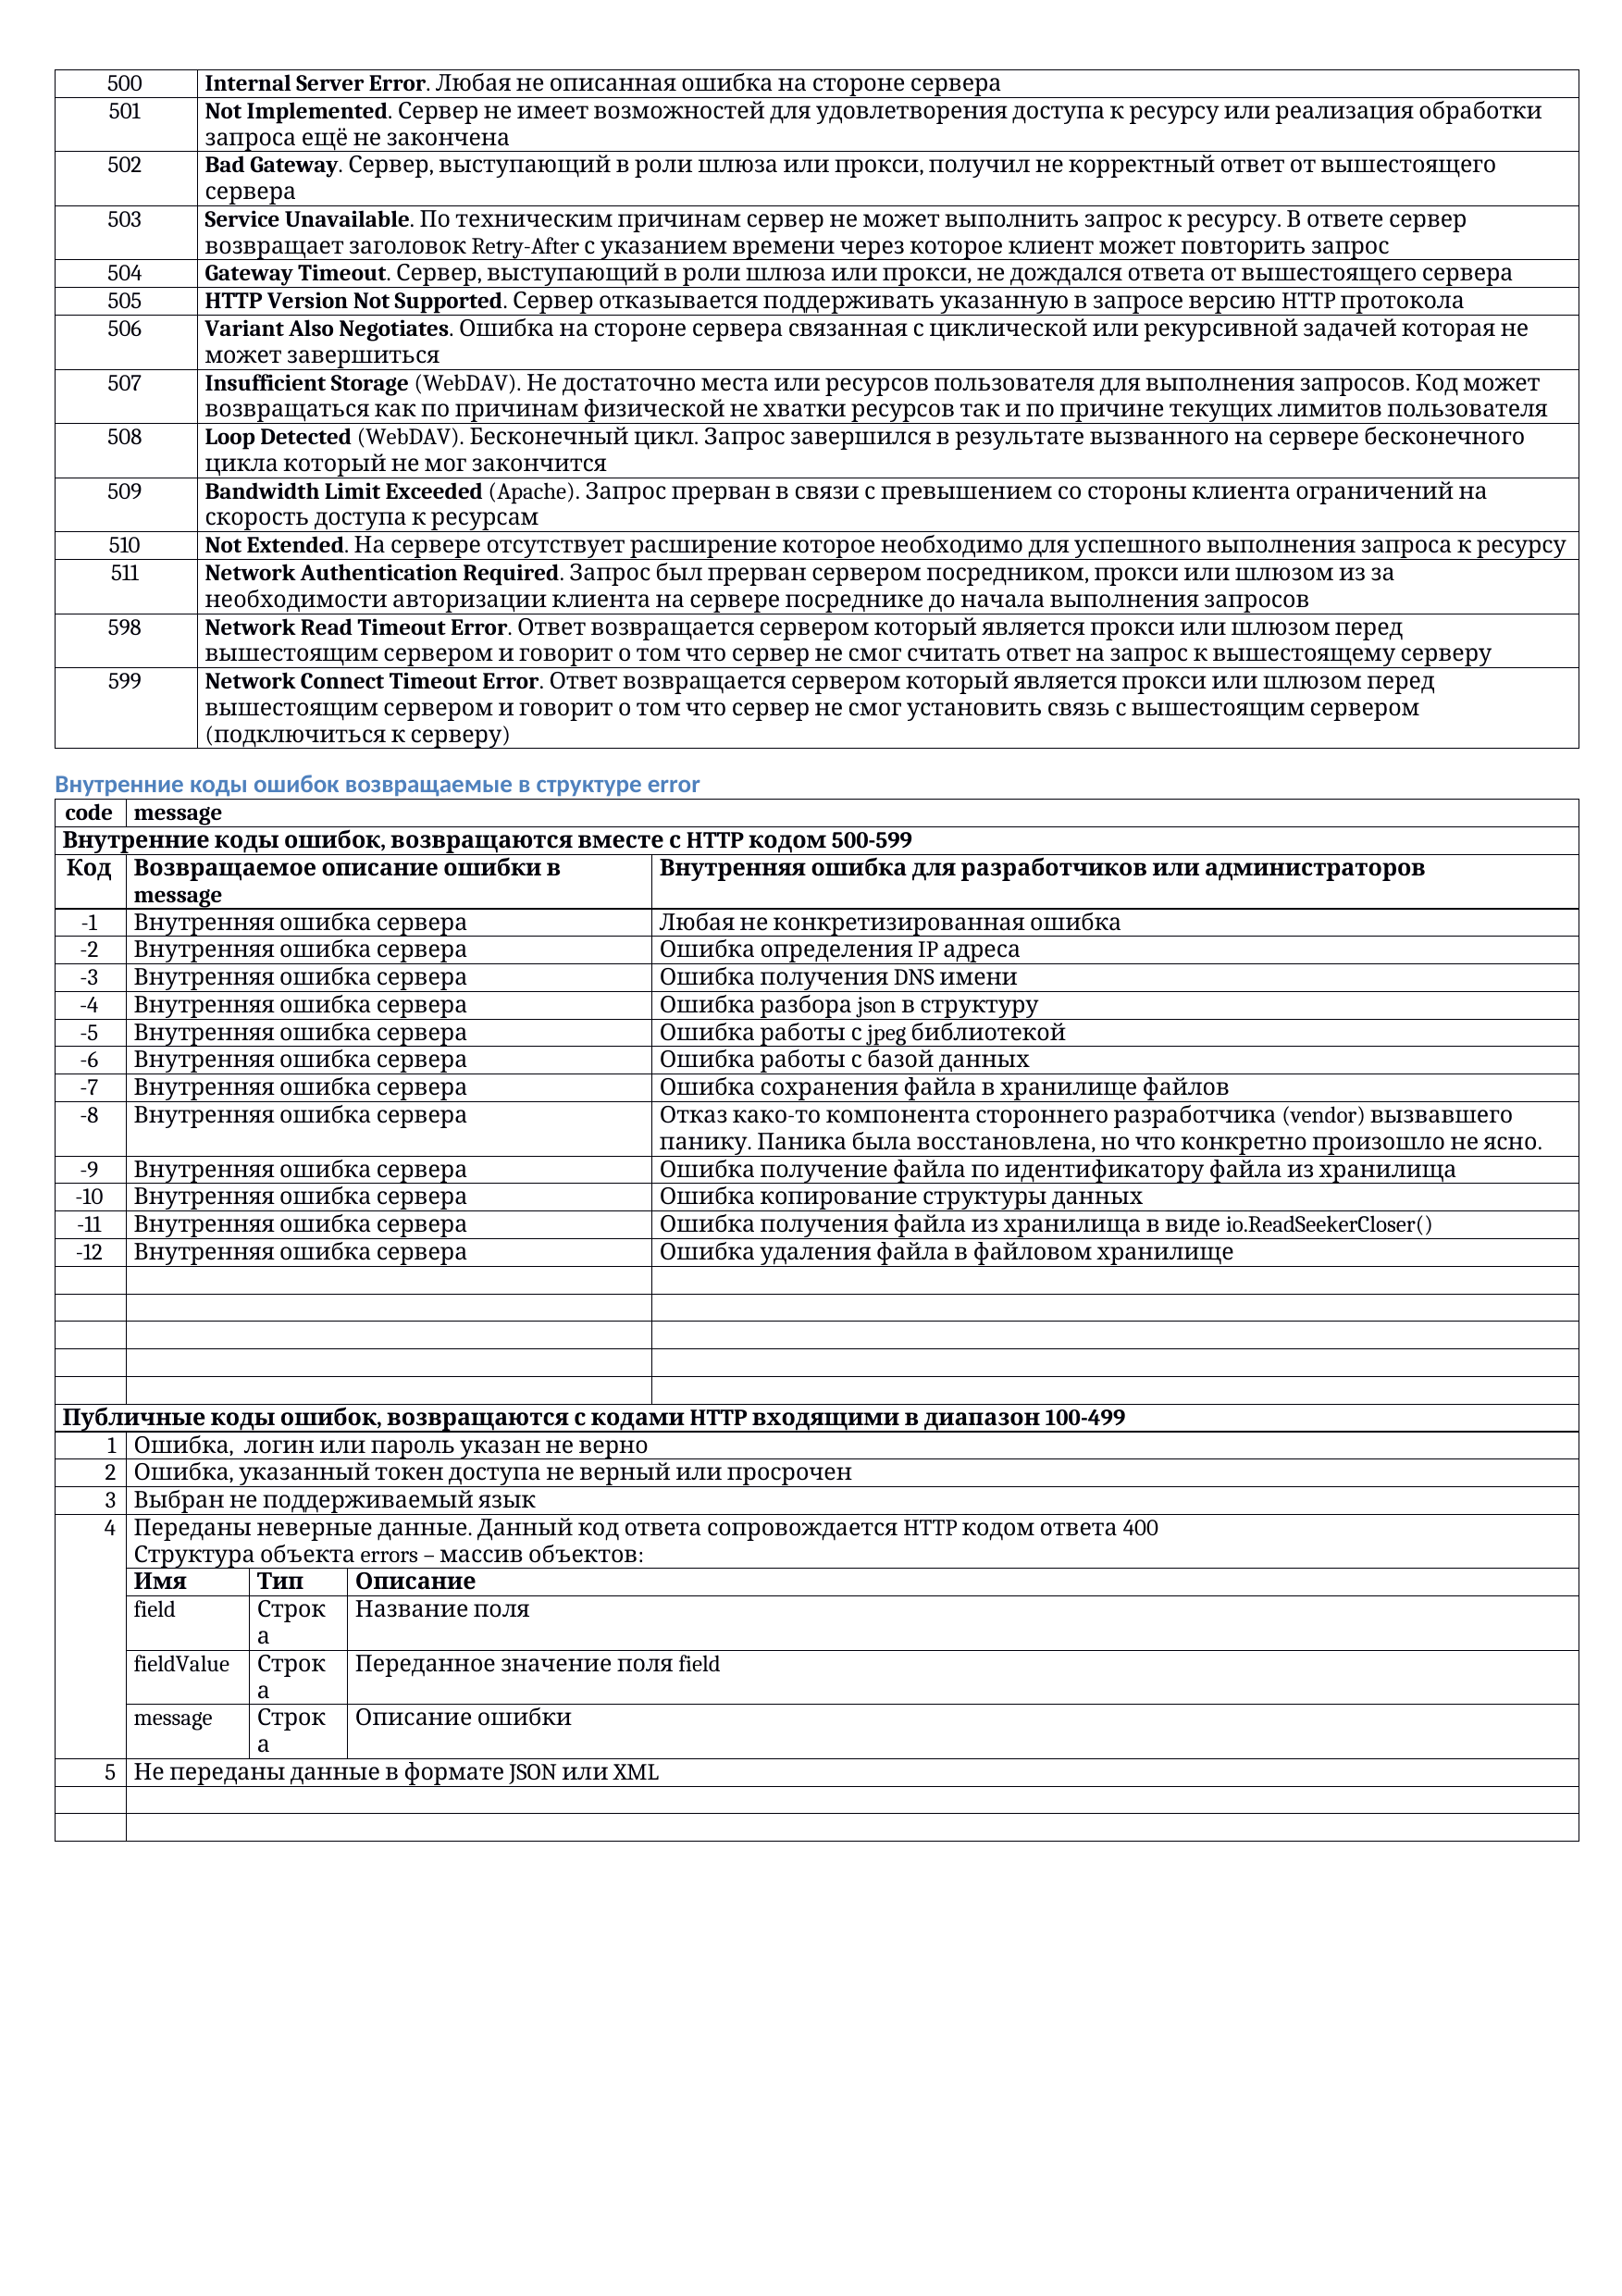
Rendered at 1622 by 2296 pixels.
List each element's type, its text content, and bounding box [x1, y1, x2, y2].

table_cell Not Implemented. Сервер не имеет возможностей для удовлетворения доступа к ресурсу или реализация обработки запроса ещё не закончена [198, 98, 1579, 151]
table_cell Bandwidth Limit Exceeded (Apache). Запрос прерван в связи с превышением со стороны клиента ограничений на скорость доступа к ресурсам [198, 478, 1579, 531]
table_cell 504 [56, 260, 197, 287]
table_cell Переданное значение поля field [348, 1651, 1579, 1704]
table_cell Внутренняя ошибка для разработчиков или администраторов [652, 855, 1579, 908]
table_cell Ошибка, указанный токен доступа не верный или просрочен [127, 1459, 1579, 1486]
table_cell -6 [56, 1047, 126, 1074]
table_cell Ошибка, логин или пароль указан не верно [127, 1433, 1579, 1458]
table_cell -12 [56, 1239, 126, 1266]
table_cell Network Read Timeout Error. Ответ возвращается сервером который является прокси или шлюзом перед вышестоящим сервером и говорит о том что сервер не смог считать ответ на запрос к вышестоящему серверу [198, 614, 1579, 667]
table_cell 4 [56, 1515, 126, 1758]
table_cell Variant Also Negotiates. Ошибка на стороне сервера связанная с циклической или рекурсивной задачей которая не может завершиться [198, 316, 1579, 368]
table_cell Внутренняя ошибка сервера [127, 1074, 651, 1101]
table_cell Выбран не поддерживаемый язык [127, 1487, 1579, 1514]
table_cell -1 [56, 910, 126, 936]
table_cell 598 [56, 614, 197, 667]
table_cell [652, 1295, 1579, 1321]
table_cell Bad Gateway. Сервер, выступающий в роли шлюза или прокси, получил не корректный ответ от вышестоящего сервера [198, 152, 1579, 205]
table_cell [56, 1267, 126, 1293]
table_cell Network Connect Timeout Error. Ответ возвращается сервером который является прокси или шлюзом перед вышестоящим сервером и говорит о том что сервер не смог установить связь с вышестоящим сервером (подключиться к серверу) [198, 668, 1579, 748]
table_cell 508 [56, 424, 197, 478]
table_cell Тип [250, 1569, 347, 1595]
table_cell [56, 1295, 126, 1321]
table_cell Отказ како-то компонента стороннего разработчика (vendor) вызвавшего панику. Паника была восстановлена, но что конкретно произошло не ясно. [652, 1102, 1579, 1155]
table_cell Строка [250, 1705, 347, 1758]
table_cell Внутренняя ошибка сервера [127, 1020, 651, 1046]
table_cell [56, 1377, 126, 1404]
table_cell 599 [56, 668, 197, 748]
table_cell Insufficient Storage (WebDAV). Не достаточно места или ресурсов пользователя для выполнения запросов. Код может возвращаться как по причинам физической не хватки ресурсов так и по причине текущих лимитов пользователя [198, 370, 1579, 423]
table_cell Имя [127, 1569, 249, 1595]
table_cell [652, 1349, 1579, 1376]
table_cell Ошибка получения DNS имени [652, 964, 1579, 991]
table_cell -5 [56, 1020, 126, 1046]
table_cell -4 [56, 992, 126, 1019]
table_cell Ошибка получение файла по идентификатору файла из хранилища [652, 1157, 1579, 1183]
table_cell [56, 1322, 126, 1348]
table_cell field [127, 1596, 249, 1650]
table_cell [127, 1295, 651, 1321]
table_cell Внутренняя ошибка сервера [127, 1239, 651, 1266]
table_cell Строка [250, 1596, 347, 1650]
table_cell [652, 1377, 1579, 1404]
table_cell -7 [56, 1074, 126, 1101]
table_cell Внутренняя ошибка сервера [127, 964, 651, 991]
table_cell 506 [56, 316, 197, 368]
table_header message [127, 800, 1579, 826]
table_cell Внутренняя ошибка сервера [127, 1047, 651, 1074]
table_cell -9 [56, 1157, 126, 1183]
table_cell [127, 1322, 651, 1348]
table_cell Ошибка сохранения файла в хранилище файлов [652, 1074, 1579, 1101]
table_cell Возвращаемое описание ошибки в message [127, 855, 651, 908]
table_cell 3 [56, 1487, 126, 1514]
table_cell Внутренняя ошибка сервера [127, 937, 651, 963]
table_cell [127, 1377, 651, 1404]
table_cell Network Authentication Required. Запрос был прерван сервером посредником, прокси или шлюзом из за необходимости авторизации клиента на сервере посреднике до начала выполнения запросов [198, 560, 1579, 613]
table_cell [127, 1814, 1579, 1841]
table_cell 507 [56, 370, 197, 423]
table_cell Переданы неверные данные. Данный код ответа сопровождается HTTP кодом ответа 400 Структура объекта errors – массив объектов: [127, 1515, 1579, 1568]
table_cell Ошибка работы с базой данных [652, 1047, 1579, 1074]
table_cell Строка [250, 1651, 347, 1704]
table_cell Ошибка определения IP адреса [652, 937, 1579, 963]
table_cell Внутренняя ошибка сервера [127, 992, 651, 1019]
table_cell [652, 1267, 1579, 1293]
table_cell Любая не конкретизированная ошибка [652, 910, 1579, 936]
table_cell Внутренняя ошибка сервера [127, 1102, 651, 1155]
table_cell message [127, 1705, 249, 1758]
table_cell [56, 1349, 126, 1376]
table_cell fieldValue [127, 1651, 249, 1704]
table_cell 500 [56, 70, 197, 97]
table_cell 501 [56, 98, 197, 151]
table_cell Описание [348, 1569, 1579, 1595]
table_cell 511 [56, 560, 197, 613]
table_cell Not Extended. На сервере отсутствует расширение которое необходимо для успешного выполнения запроса к ресурсу [198, 532, 1579, 559]
table_cell Loop Detected (WebDAV). Бесконечный цикл. Запрос завершился в результате вызванного на сервере бесконечного цикла который не мог закончится [198, 424, 1579, 478]
table_cell [56, 1814, 126, 1841]
table_cell Ошибка работы с jpeg библиотекой [652, 1020, 1579, 1046]
table_cell [127, 1349, 651, 1376]
table_cell [127, 1787, 1579, 1813]
table_cell Ошибка разбора json в структуру [652, 992, 1579, 1019]
table_cell 5 [56, 1759, 126, 1785]
table_cell [652, 1322, 1579, 1348]
table_cell HTTP Version Not Supported. Сервер отказывается поддерживать указанную в запросе версию HTTP протокола [198, 288, 1579, 315]
table_cell 510 [56, 532, 197, 559]
table_cell 509 [56, 478, 197, 531]
table_cell Ошибка получения файла из хранилища в виде io.ReadSeekerCloser() [652, 1211, 1579, 1238]
table_cell Внутренняя ошибка сервера [127, 1184, 651, 1210]
table_cell -8 [56, 1102, 126, 1155]
table_cell Ошибка удаления файла в файловом хранилище [652, 1239, 1579, 1266]
table_cell 505 [56, 288, 197, 315]
table_cell Код [56, 855, 126, 908]
table_cell Описание ошибки [348, 1705, 1579, 1758]
table_cell Внутренняя ошибка сервера [127, 910, 651, 936]
table_cell -3 [56, 964, 126, 991]
table_cell -2 [56, 937, 126, 963]
table_cell 502 [56, 152, 197, 205]
table_cell Публичные коды ошибок, возвращаются с кодами HTTP входящими в диапазон 100-499 [56, 1405, 1579, 1431]
table_cell -11 [56, 1211, 126, 1238]
table_cell Внутренняя ошибка сервера [127, 1211, 651, 1238]
table_cell 2 [56, 1459, 126, 1486]
table_cell Gateway Timeout. Сервер, выступающий в роли шлюза или прокси, не дождался ответа от вышестоящего сервера [198, 260, 1579, 287]
table_cell 503 [56, 206, 197, 259]
table_cell -10 [56, 1184, 126, 1210]
subtitle Внутренние коды ошибок возвращаемые в структуре error [55, 768, 1580, 799]
table_cell Внутренние коды ошибок, возвращаются вместе с HTTP кодом 500-599 [56, 827, 1579, 854]
table_cell [56, 1787, 126, 1813]
table_cell Service Unavailable. По техническим причинам сервер не может выполнить запрос к ресурсу. В ответе сервер возвращает заголовок Retry-After с указанием времени через которое клиент может повторить запрос [198, 206, 1579, 259]
table_cell Внутренняя ошибка сервера [127, 1157, 651, 1183]
table_cell 1 [56, 1433, 126, 1458]
table_cell Ошибка копирование структуры данных [652, 1184, 1579, 1210]
table_cell Не переданы данные в формате JSON или XML [127, 1759, 1579, 1785]
table_header code [56, 800, 126, 826]
table_cell Internal Server Error. Любая не описанная ошибка на стороне сервера [198, 70, 1579, 97]
table_cell Название поля [348, 1596, 1579, 1650]
table_cell [127, 1267, 651, 1293]
